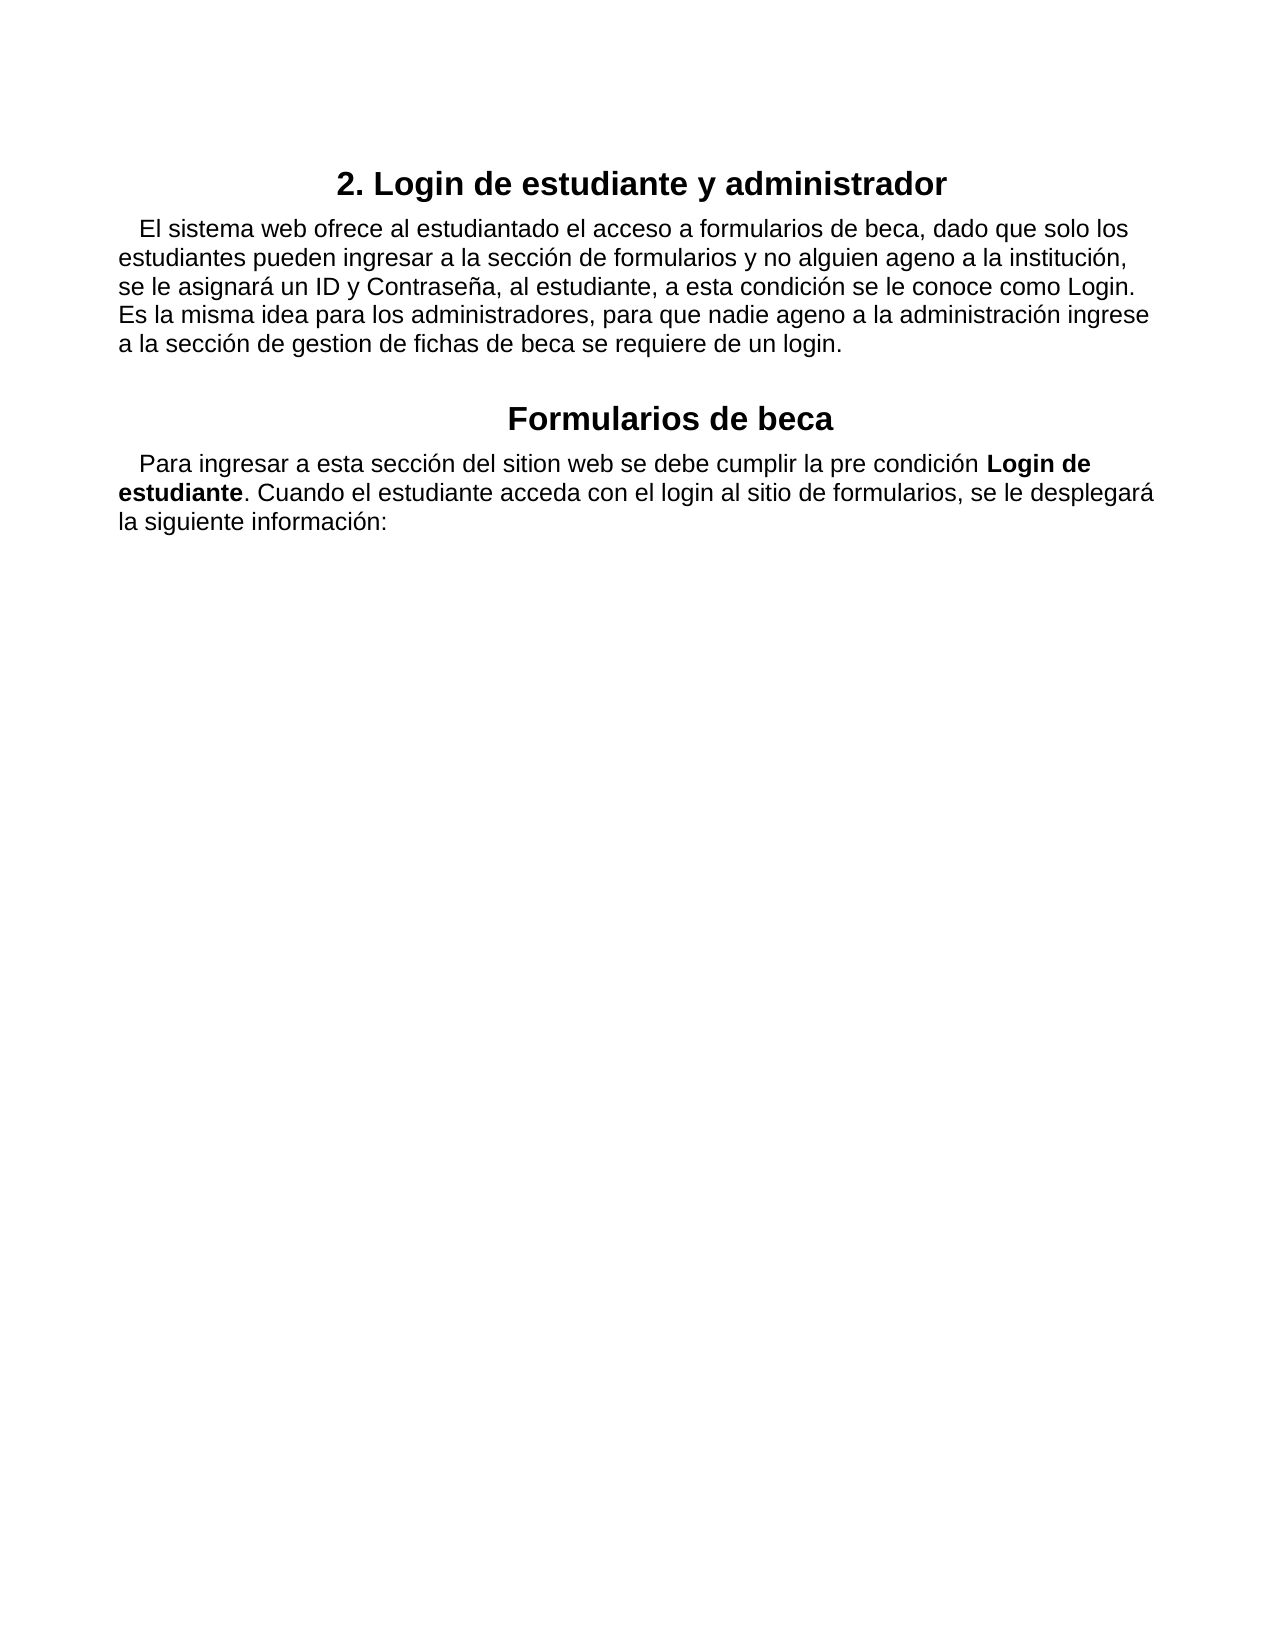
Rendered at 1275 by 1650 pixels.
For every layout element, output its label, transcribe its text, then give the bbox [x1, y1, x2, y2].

list Formularios de beca [156, 399, 1157, 437]
text El sistema web ofrece al estudiantado el acceso a formularios de beca, dado que solo los estudiantes pueden ingresar a la sección de formularios y no alguien ageno a la institución, se le asignará un ID y Contraseña, al estudiante, a esta condición se le conoce como Login. Es la misma idea para los administradores, para que nadie ageno a la administración ingrese a la sección de gestion de fichas de beca se requiere de un login. [118, 214, 1157, 358]
text 2. Login de estudiante y administrador [118, 164, 1157, 202]
list Para ingresar a esta sección del sition web se debe cumplir la pre condición Login de estudiante. Cuando el estudiante acceda con el login al sitio de formularios, se le desplegará la siguiente información: [56, 449, 1157, 536]
